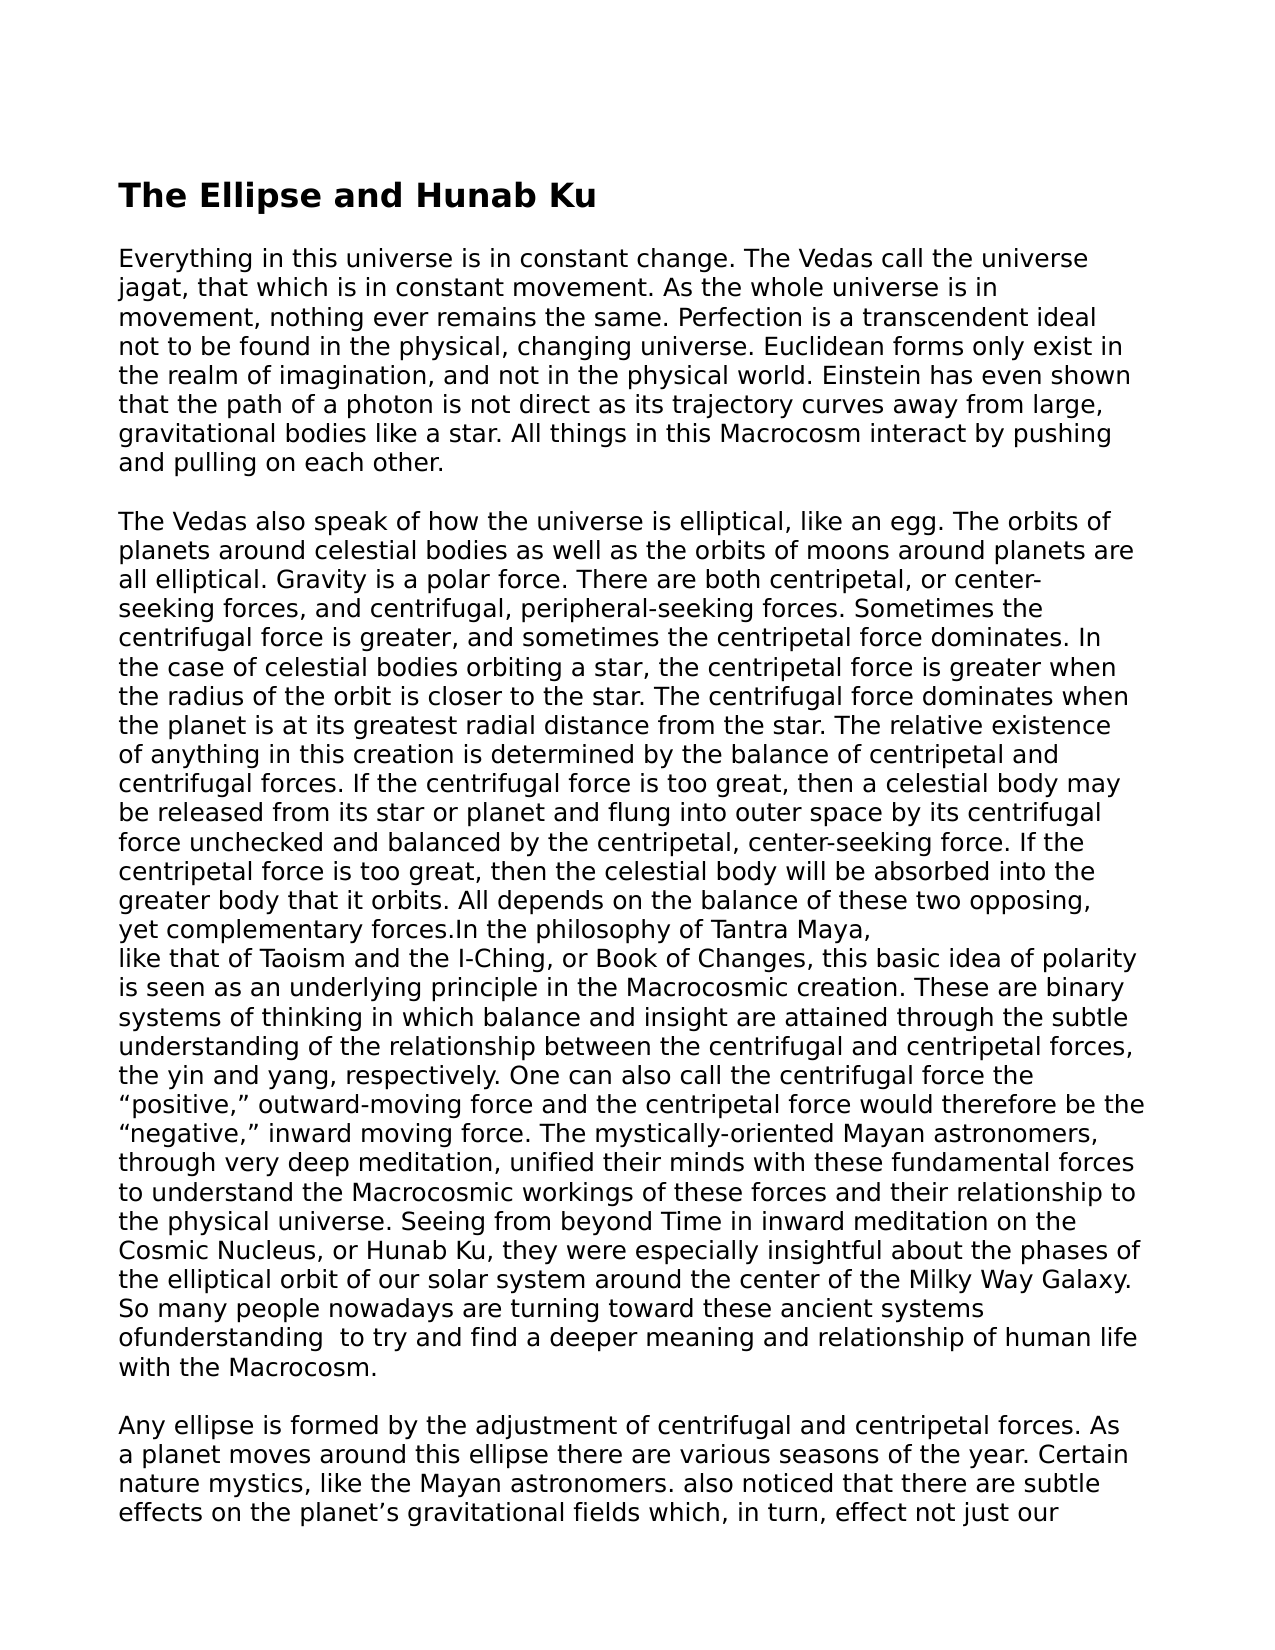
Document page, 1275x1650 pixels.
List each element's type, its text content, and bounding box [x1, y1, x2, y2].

text not to be found in the physical, changing universe. Euclidean forms only exist in [118, 332, 1157, 361]
text all elliptical. Gravity is a polar force. There are both centripetal, or center- [118, 565, 1157, 594]
text The Ellipse and Hunab Ku [118, 176, 1157, 215]
text gravitational bodies like a star. All things in this Macrocosm interact by pushing [118, 419, 1157, 449]
text and pulling on each other. [118, 449, 1157, 478]
text the planet is at its greatest radial distance from the star. The relative existence [118, 711, 1157, 740]
text the realm of imagination, and not in the physical world. Einstein has even shown [118, 361, 1157, 390]
text effects on the planet’s gravitational fields which, in turn, effect not just our [118, 1499, 1157, 1528]
text centripetal force is too great, then the celestial body will be absorbed into the [118, 857, 1157, 886]
text like that of Taoism and the I-Ching, or Book of Changes, this basic idea of polarity is seen as an underlying principle in the Macrocosmic creation. These are binary systems of thinking in which balance and insight are attained through the subtle understanding of the relationship between the centrifugal and centripetal forces, the yin and yang, respectively. One can also call the centrifugal force the “positive,” outward-moving force and the centripetal force would therefore be the “negative,” inward moving force. The mystically-oriented Mayan astronomers, through very deep meditation, unified their minds with these fundamental forces to understand the Macrocosmic workings of these forces and their relationship to the physical universe. Seeing from beyond Time in inward meditation on the Cosmic Nucleus, or Hunab Ku, they were especially insightful about the phases of the elliptical orbit of our solar system around the center of the Milky Way Galaxy. So many people nowadays are turning toward these ancient systems ofunderstanding to try and find a deeper meaning and relationship of human life with the Macrocosm. [118, 944, 1157, 1382]
text The Vedas also speak of how the universe is elliptical, like an egg. The orbits of [118, 507, 1157, 536]
text centrifugal forces. If the centrifugal force is too great, then a celestial body may [118, 769, 1157, 799]
text that the path of a photon is not direct as its trajectory curves away from large, [118, 390, 1157, 419]
text movement, nothing ever remains the same. Perfection is a transcendent ideal [118, 303, 1157, 332]
text seeking forces, and centrifugal, peripheral-seeking forces. Sometimes the [118, 594, 1157, 624]
text planets around celestial bodies as well as the orbits of moons around planets are [118, 536, 1157, 565]
text the radius of the orbit is closer to the star. The centrifugal force dominates when [118, 682, 1157, 711]
text centrifugal force is greater, and sometimes the centripetal force dominates. In [118, 624, 1157, 653]
text of anything in this creation is determined by the balance of centripetal and [118, 740, 1157, 769]
text jagat, that which is in constant movement. As the whole universe is in [118, 274, 1157, 303]
text be released from its star or planet and flung into outer space by its centrifugal [118, 799, 1157, 828]
text the case of celestial bodies orbiting a star, the centripetal force is greater when [118, 653, 1157, 682]
text nature mystics, like the Mayan astronomers. also noticed that there are subtle [118, 1469, 1157, 1499]
text greater body that it orbits. All depends on the balance of these two opposing, [118, 886, 1157, 915]
text Everything in this universe is in constant change. The Vedas call the universe [118, 244, 1157, 274]
text a planet moves around this ellipse there are various seasons of the year. Certain [118, 1440, 1157, 1469]
text Any ellipse is formed by the adjustment of centrifugal and centripetal forces. As [118, 1411, 1157, 1440]
text yet complementary forces.In the philosophy of Tantra Maya, [118, 915, 1157, 944]
text force unchecked and balanced by the centripetal, center-seeking force. If the [118, 828, 1157, 857]
